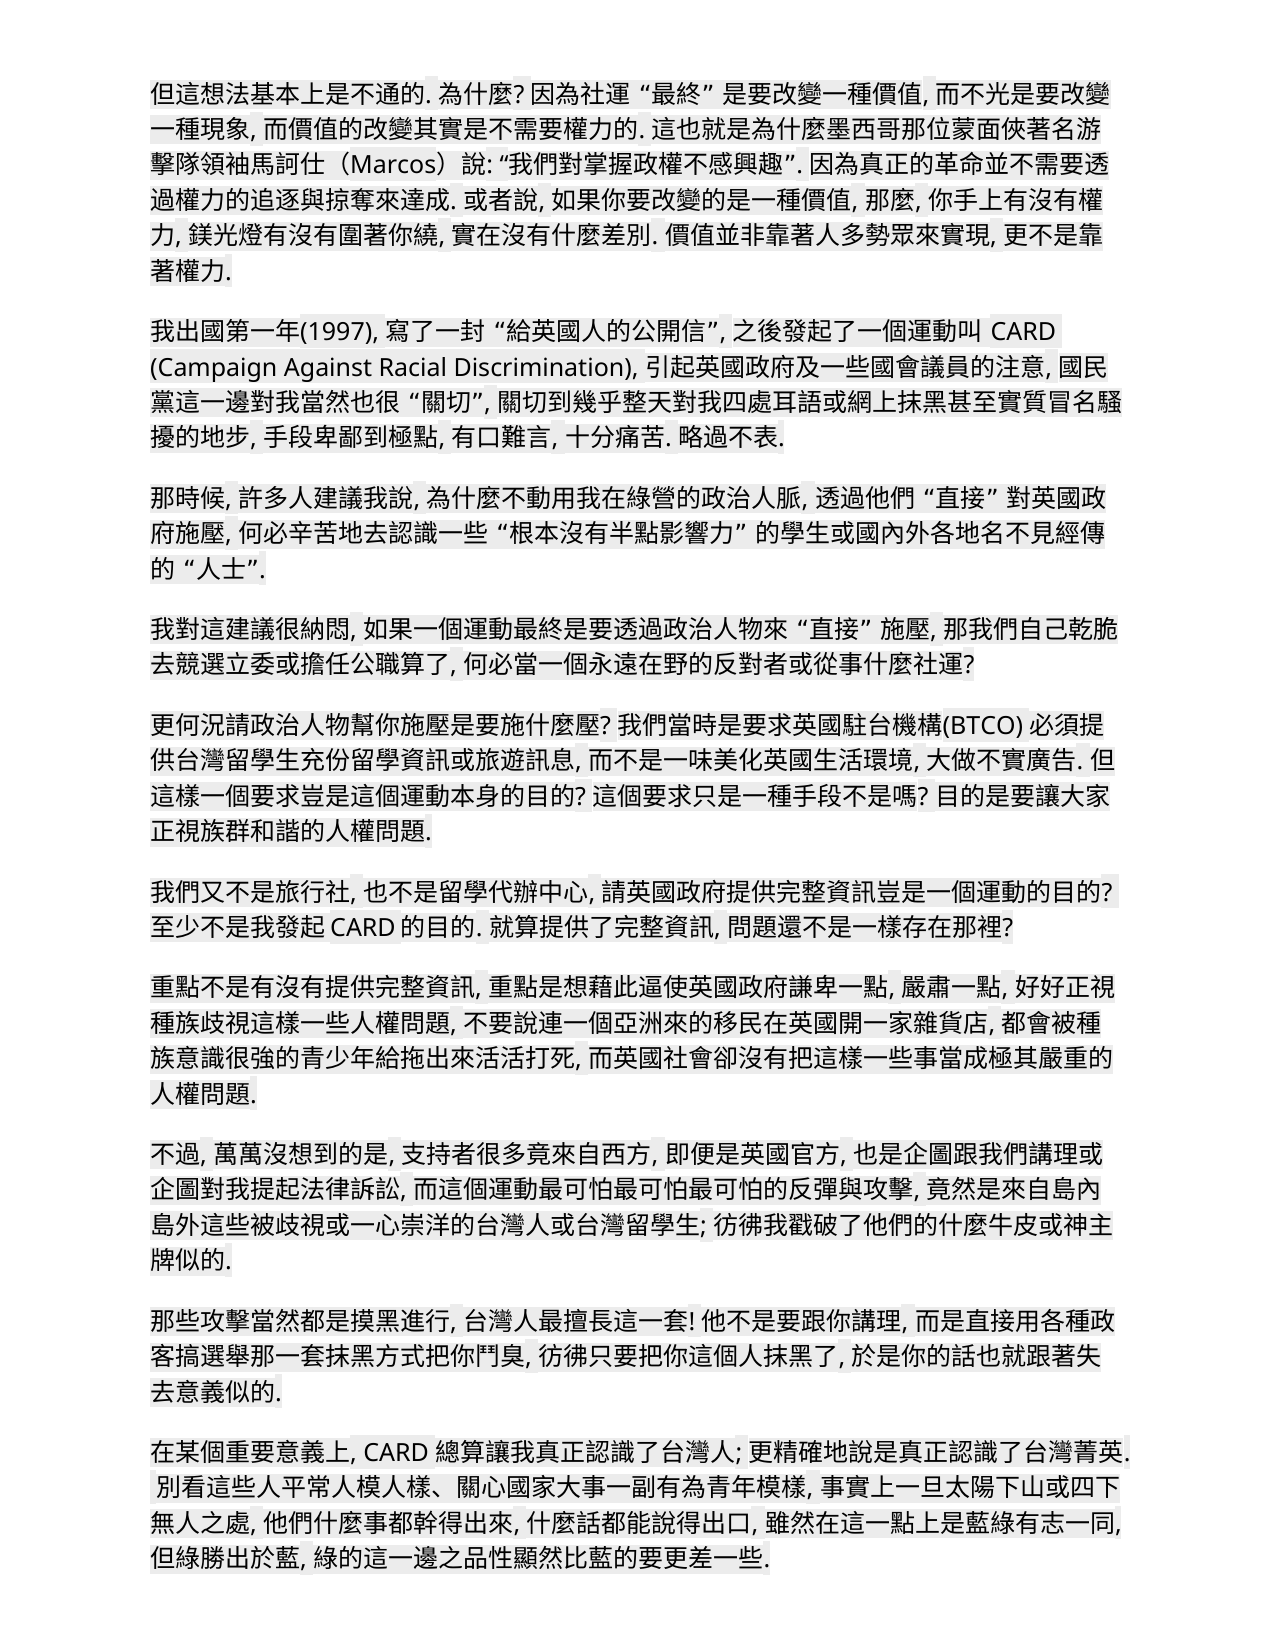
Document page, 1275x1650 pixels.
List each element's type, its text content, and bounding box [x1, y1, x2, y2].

text 那時候, 許多人建議我說, 為什麼不動用我在綠營的政治人脈, 透過他們 “直接” 對英國政府施壓, 何必辛苦地去認識一些 “根本沒有半點影響力” 的學生或國內外各地名不見經傳的 “人士”. [150, 479, 1125, 585]
text 我出國第一年(1997), 寫了一封 “給英國人的公開信”, 之後發起了一個運動叫 CARD (Campaign Against Racial Discrimination), 引起英國政府及一些國會議員的注意, 國民黨這一邊對我當然也很 “關切”, 關切到幾乎整天對我四處耳語或網上抹黑甚至實質冒名騷擾的地步, 手段卑鄙到極點, 有口難言, 十分痛苦. 略過不表. [150, 312, 1125, 454]
text 在某個重要意義上, CARD 總算讓我真正認識了台灣人; 更精確地說是真正認識了台灣菁英. 別看這些人平常人模人樣、關心國家大事一副有為青年模樣, 事實上一旦太陽下山或四下無人之處, 他們什麼事都幹得出來, 什麼話都能說得出口, 雖然在這一點上是藍綠有志一同, 但綠勝出於藍, 綠的這一邊之品性顯然比藍的要更差一些. [150, 1433, 1125, 1575]
text 不過, 萬萬沒想到的是, 支持者很多竟來自西方, 即便是英國官方, 也是企圖跟我們講理或企圖對我提起法律訴訟, 而這個運動最可怕最可怕最可怕的反彈與攻擊, 竟然是來自島內島外這些被歧視或一心崇洋的台灣人或台灣留學生; 彷彿我戳破了他們的什麼牛皮或神主牌似的. [150, 1135, 1125, 1277]
text 更何況請政治人物幫你施壓是要施什麼壓? 我們當時是要求英國駐台機構(BTCO) 必須提供台灣留學生充份留學資訊或旅遊訊息, 而不是一味美化英國生活環境, 大做不實廣告. 但這樣一個要求豈是這個運動本身的目的? 這個要求只是一種手段不是嗎? 目的是要讓大家正視族群和諧的人權問題. [150, 706, 1125, 848]
text 我們又不是旅行社, 也不是留學代辦中心, 請英國政府提供完整資訊豈是一個運動的目的? 至少不是我發起CARD的目的. 就算提供了完整資訊, 問題還不是一樣存在那裡? [150, 873, 1125, 944]
text 但這想法基本上是不通的. 為什麼? 因為社運 “最終” 是要改變一種價值, 而不光是要改變一種現象, 而價值的改變其實是不需要權力的. 這也就是為什麼墨西哥那位蒙面俠著名游擊隊領袖馬訶仕（Marcos）說: “我們對掌握政權不感興趣”. 因為真正的革命並不需要透過權力的追逐與掠奪來達成. 或者說, 如果你要改變的是一種價值, 那麼, 你手上有沒有權力, 鎂光燈有沒有圍著你繞, 實在沒有什麼差別. 價值並非靠著人多勢眾來實現, 更不是靠著權力. [150, 75, 1125, 287]
text 重點不是有沒有提供完整資訊, 重點是想藉此逼使英國政府謙卑一點, 嚴肅一點, 好好正視種族歧視這樣一些人權問題, 不要說連一個亞洲來的移民在英國開一家雜貨店, 都會被種族意識很強的青少年給拖出來活活打死, 而英國社會卻沒有把這樣一些事當成極其嚴重的人權問題. [150, 969, 1125, 1110]
text 那些攻擊當然都是摸黑進行, 台灣人最擅長這一套! 他不是要跟你講理, 而是直接用各種政客搞選舉那一套抹黑方式把你鬥臭, 彷彿只要把你這個人抹黑了, 於是你的話也就跟著失去意義似的. [150, 1302, 1125, 1408]
text 我對這建議很納悶, 如果一個運動最終是要透過政治人物來 “直接” 施壓, 那我們自己乾脆去競選立委或擔任公職算了, 何必當一個永遠在野的反對者或從事什麼社運? [150, 610, 1125, 681]
